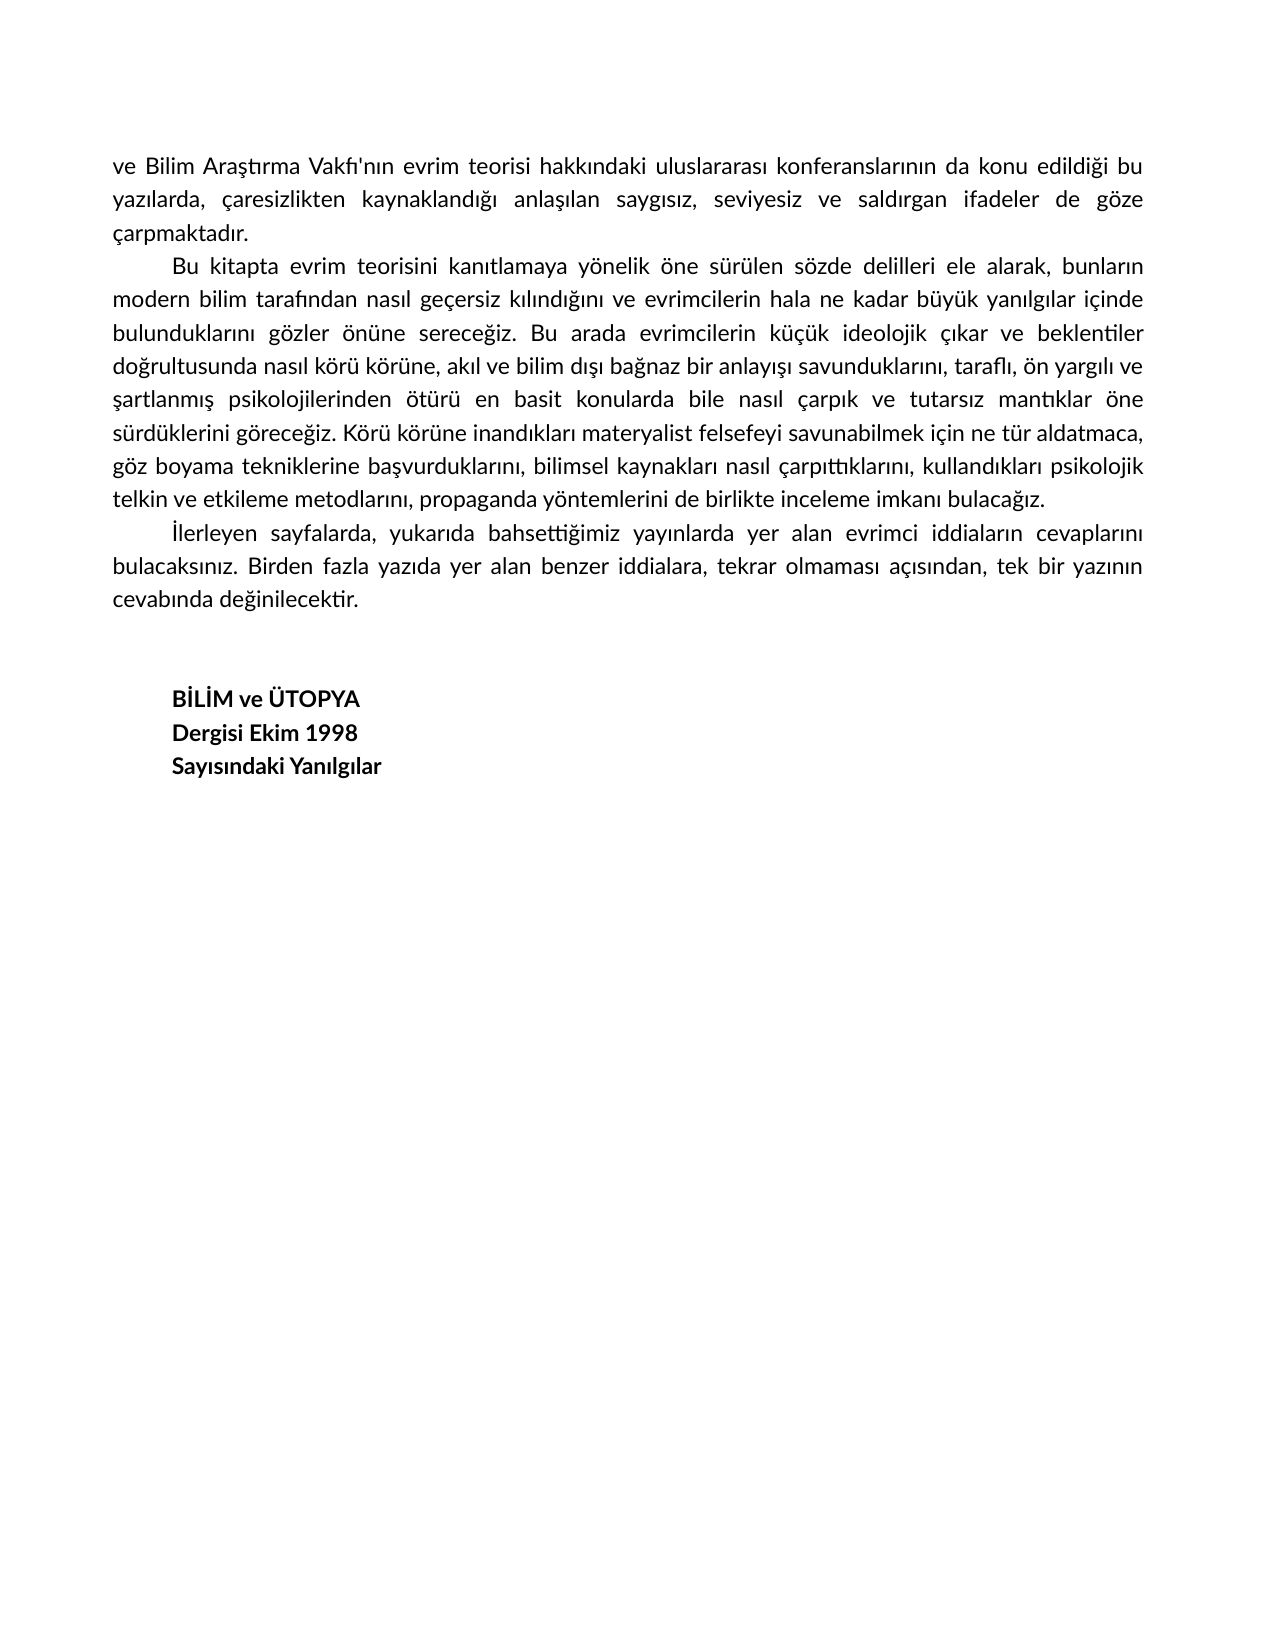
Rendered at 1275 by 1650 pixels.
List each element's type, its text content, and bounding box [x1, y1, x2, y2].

text Sayısındaki Yanılgılar [112, 748, 1145, 781]
text ve Bilim Araştırma Vakfı'nın evrim teorisi hakkındaki uluslararası konferanslarının da konu edildiği bu yazılarda, çaresizlikten kaynaklandığı anlaşılan saygısız, seviyesiz ve saldırgan ifadeler de göze çarpmaktadır. [112, 148, 1145, 248]
text BİLİM ve ÜTOPYA [112, 681, 1145, 714]
text Dergisi Ekim 1998 [112, 714, 1145, 748]
text İlerleyen sayfalarda, yukarıda bahsettiğimiz yayınlarda yer alan evrimci iddiaların cevaplarını bulacaksınız. Birden fazla yazıda yer alan benzer iddialara, tekrar olmaması açısından, tek bir yazının cevabında değinilecektir. [112, 514, 1145, 614]
text Bu kitapta evrim teorisini kanıtlamaya yönelik öne sürülen sözde delilleri ele alarak, bunların modern bilim tarafından nasıl geçersiz kılındığını ve evrimcilerin hala ne kadar büyük yanılgılar içinde bulunduklarını gözler önüne sereceğiz. Bu arada evrimcilerin küçük ideolojik çıkar ve beklentiler doğrultusunda nasıl körü körüne, akıl ve bilim dışı bağnaz bir anlayışı savunduklarını, taraflı, ön yargılı ve şartlanmış psikolojilerinden ötürü en basit konularda bile nasıl çarpık ve tutarsız mantıklar öne sürdüklerini göreceğiz. Körü körüne inandıkları materyalist felsefeyi savunabilmek için ne tür aldatmaca, göz boyama tekniklerine başvurduklarını, bilimsel kaynakları nasıl çarpıttıklarını, kullandıkları psikolojik telkin ve etkileme metodlarını, propaganda yöntemlerini de birlikte inceleme imkanı bulacağız. [112, 248, 1145, 514]
